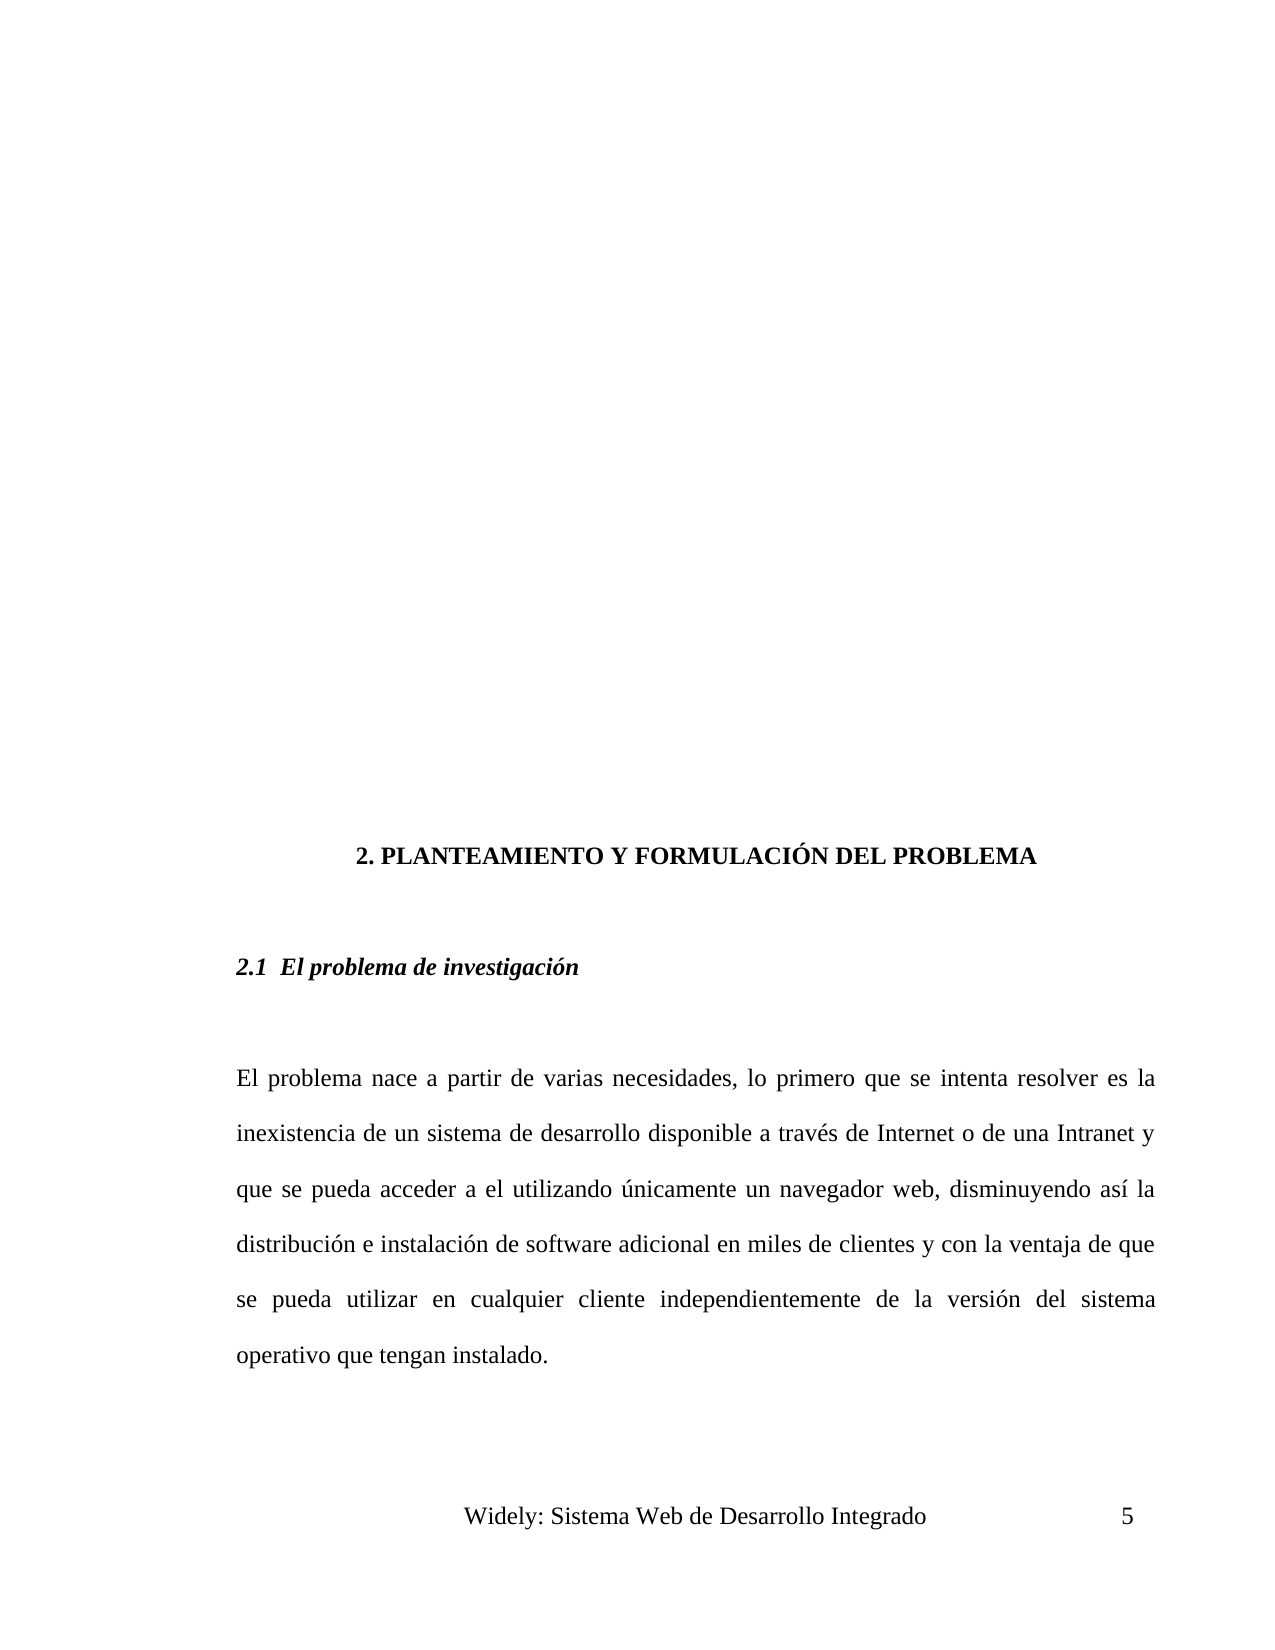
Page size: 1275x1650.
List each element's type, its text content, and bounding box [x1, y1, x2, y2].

subtitle 2. PLANTEAMIENTO Y FORMULACIÓN DEL PROBLEMA [236, 842, 1157, 870]
text El problema nace a partir de varias necesidades, lo primero que se intenta resolver es la inexistencia de un sistema de desarrollo disponible a través de Internet o de una Intranet y que se pueda acceder a el utilizando únicamente un navegador web, disminuyendo así la distribución e instalación de software adicional en miles de clientes y con la ventaja de que se pueda utilizar en cualquier cliente independientemente de la versión del sistema operativo que tengan instalado. [236, 1064, 1157, 1369]
subtitle 2.1 El problema de investigación [236, 953, 1157, 981]
